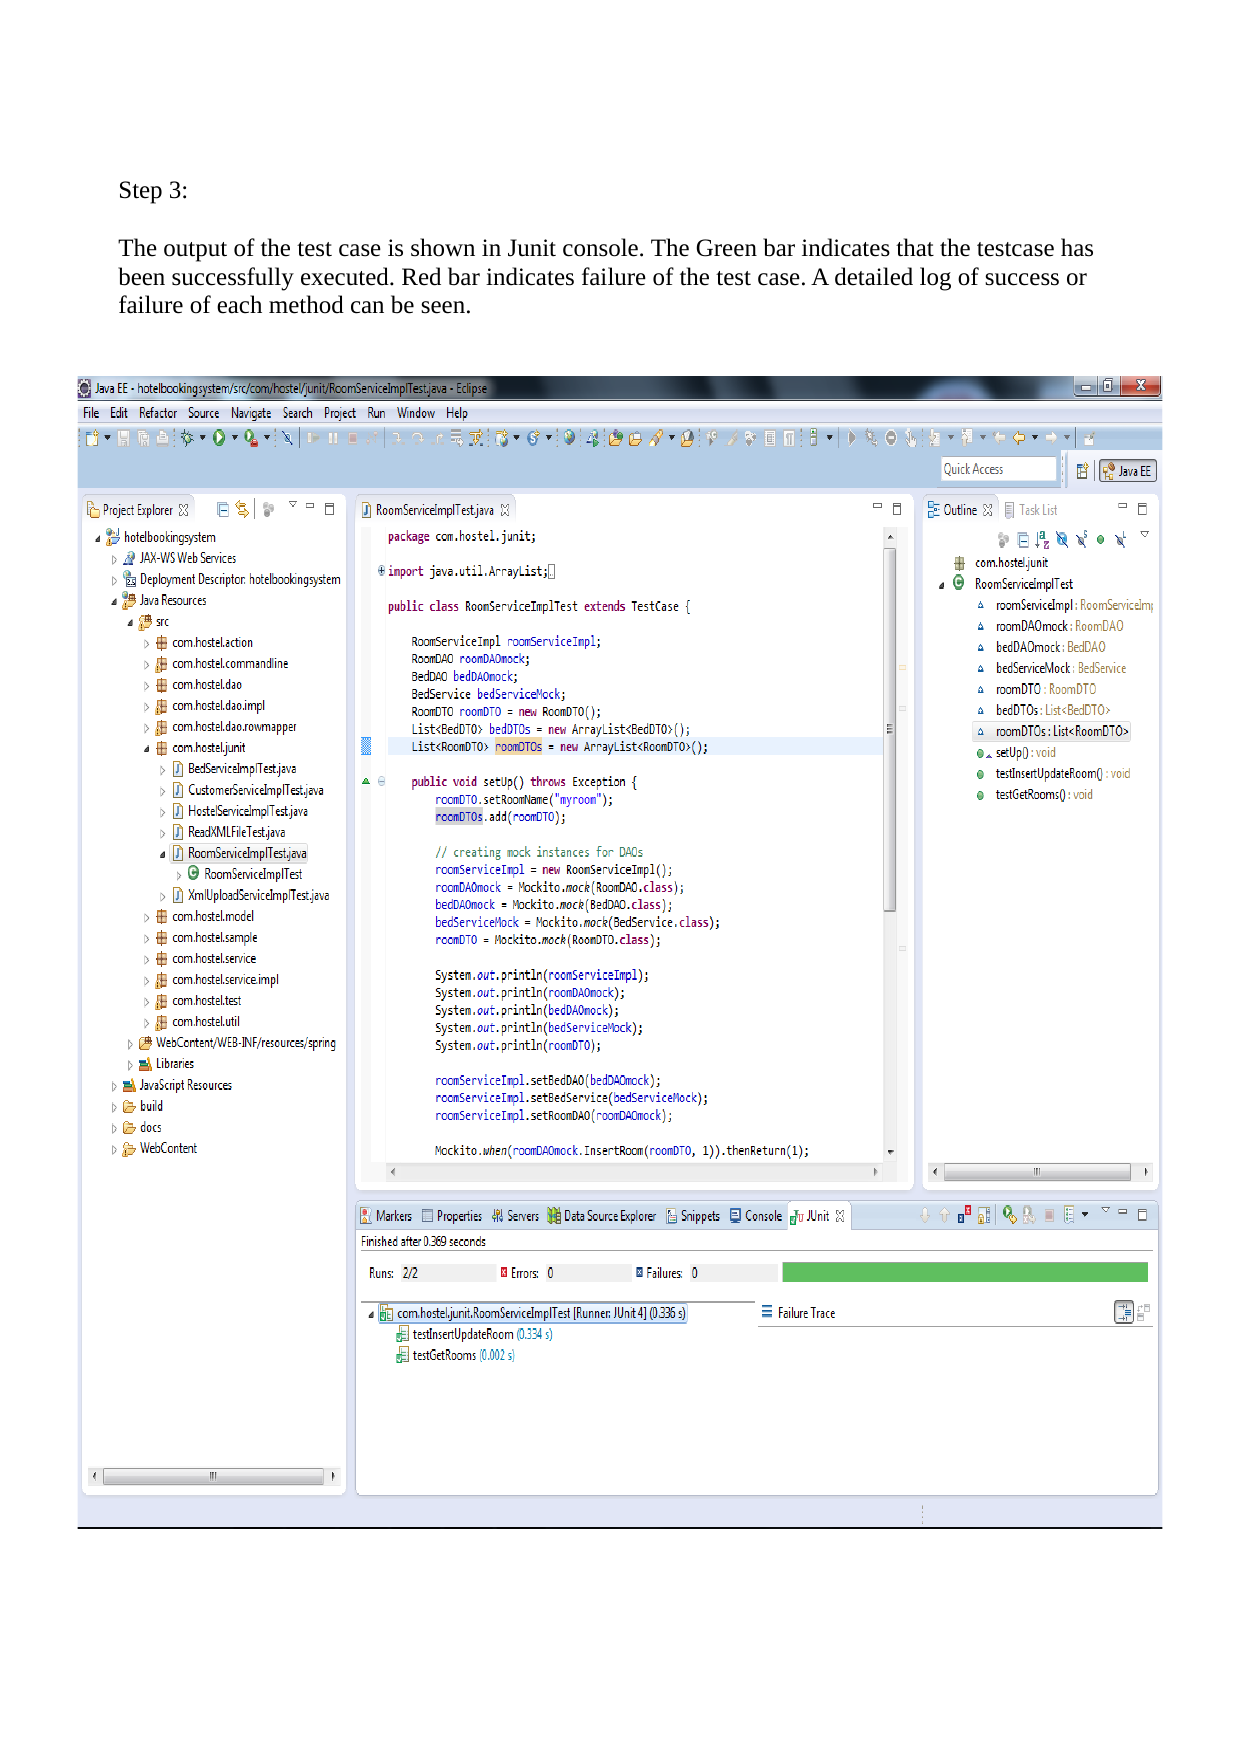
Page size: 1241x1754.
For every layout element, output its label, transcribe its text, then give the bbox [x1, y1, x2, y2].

text Step 3: [118, 176, 1122, 204]
text The output of the test case is shown in Junit console. The Green bar indicates that the testcase has been successfully executed. Red bar indicates failure of the test case. A detailed log of success or failure of each method can be seen. [118, 233, 1122, 319]
picture [77, 376, 1163, 1529]
